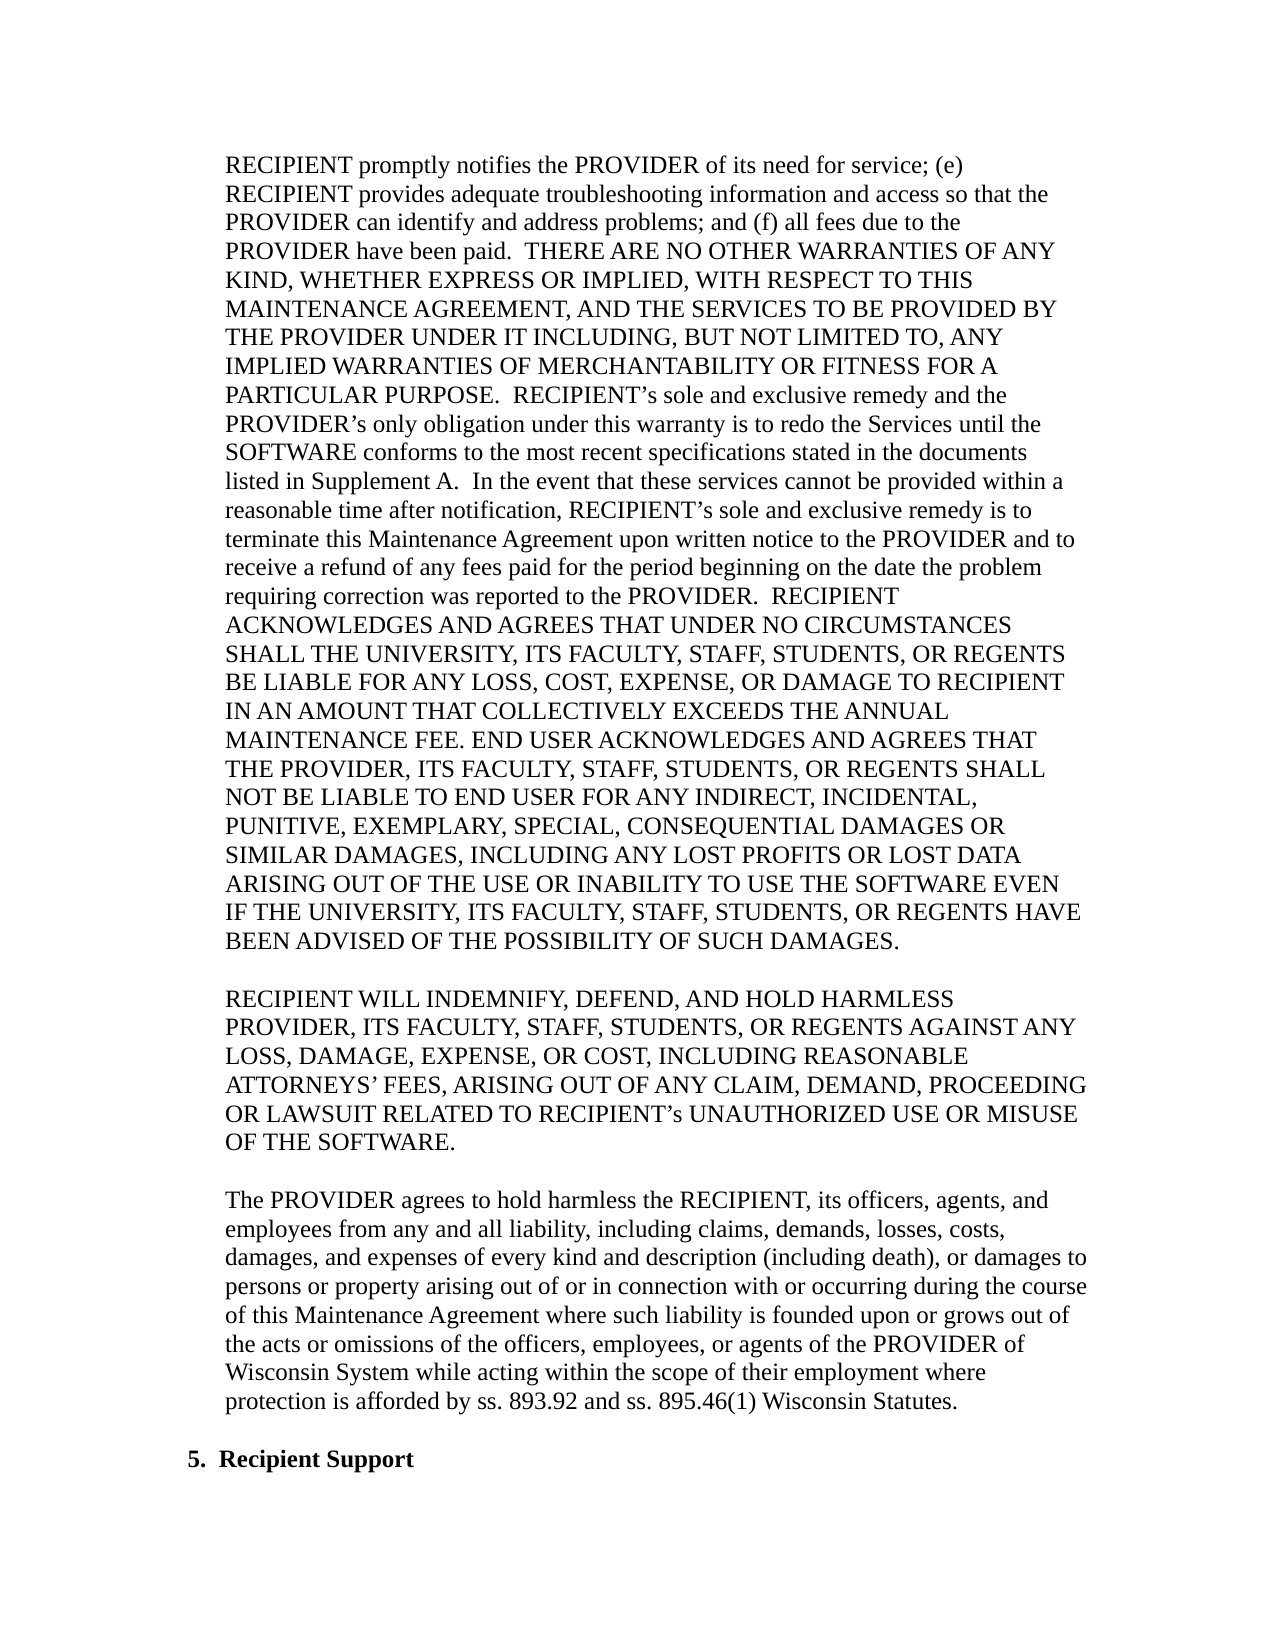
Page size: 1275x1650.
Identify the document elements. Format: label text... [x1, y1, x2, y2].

text RECIPIENT promptly notifies the PROVIDER of its need for service; (e) RECIPIENT provides adequate troubleshooting information and access so that the PROVIDER can identify and address problems; and (f) all fees due to the PROVIDER have been paid. THERE ARE NO OTHER WARRANTIES OF ANY KIND, WHETHER EXPRESS OR IMPLIED, WITH RESPECT TO THIS MAINTENANCE AGREEMENT, AND THE SERVICES TO BE PROVIDED BY THE PROVIDER UNDER IT INCLUDING, BUT NOT LIMITED TO, ANY IMPLIED WARRANTIES OF MERCHANTABILITY OR FITNESS FOR A PARTICULAR PURPOSE. RECIPIENT’s sole and exclusive remedy and the PROVIDER’s only obligation under this warranty is to redo the Services until the SOFTWARE conforms to the most recent specifications stated in the documents listed in Supplement A. In the event that these services cannot be provided within a reasonable time after notification, RECIPIENT’s sole and exclusive remedy is to terminate this Maintenance Agreement upon written notice to the PROVIDER and to receive a refund of any fees paid for the period beginning on the date the problem requiring correction was reported to the PROVIDER. RECIPIENT ACKNOWLEDGES AND AGREES THAT UNDER NO CIRCUMSTANCES SHALL THE UNIVERSITY, ITS FACULTY, STAFF, STUDENTS, OR REGENTS BE LIABLE FOR ANY LOSS, COST, EXPENSE, OR DAMAGE TO RECIPIENT IN AN AMOUNT THAT COLLECTIVELY EXCEEDS THE ANNUAL MAINTENANCE FEE. END USER ACKNOWLEDGES AND AGREES THAT THE PROVIDER, ITS FACULTY, STAFF, STUDENTS, OR REGENTS SHALL NOT BE LIABLE TO END USER FOR ANY INDIRECT, INCIDENTAL, PUNITIVE, EXEMPLARY, SPECIAL, CONSEQUENTIAL DAMAGES OR SIMILAR DAMAGES, INCLUDING ANY LOST PROFITS OR LOST DATA ARISING OUT OF THE USE OR INABILITY TO USE THE SOFTWARE EVEN IF THE UNIVERSITY, ITS FACULTY, STAFF, STUDENTS, OR REGENTS HAVE BEEN ADVISED OF THE POSSIBILITY OF SUCH DAMAGES. [225, 150, 1087, 955]
text RECIPIENT WILL INDEMNIFY, DEFEND, AND HOLD HARMLESS PROVIDER, ITS FACULTY, STAFF, STUDENTS, OR REGENTS AGAINST ANY LOSS, DAMAGE, EXPENSE, OR COST, INCLUDING REASONABLE ATTORNEYS’ FEES, ARISING OUT OF ANY CLAIM, DEMAND, PROCEEDING OR LAWSUIT RELATED TO RECIPIENT’s UNAUTHORIZED USE OR MISUSE OF THE SOFTWARE. [225, 984, 1087, 1156]
text The PROVIDER agrees to hold harmless the RECIPIENT, its officers, agents, and employees from any and all liability, including claims, demands, losses, costs, damages, and expenses of every kind and description (including death), or damages to persons or property arising out of or in connection with or occurring during the course of this Maintenance Agreement where such liability is founded upon or grows out of the acts or omissions of the officers, employees, or agents of the PROVIDER of Wisconsin System while acting within the scope of their employment where protection is afforded by ss. 893.92 and ss. 895.46(1) Wisconsin Statutes. [225, 1185, 1087, 1415]
text 5. Recipient Support [187, 1444, 1087, 1472]
